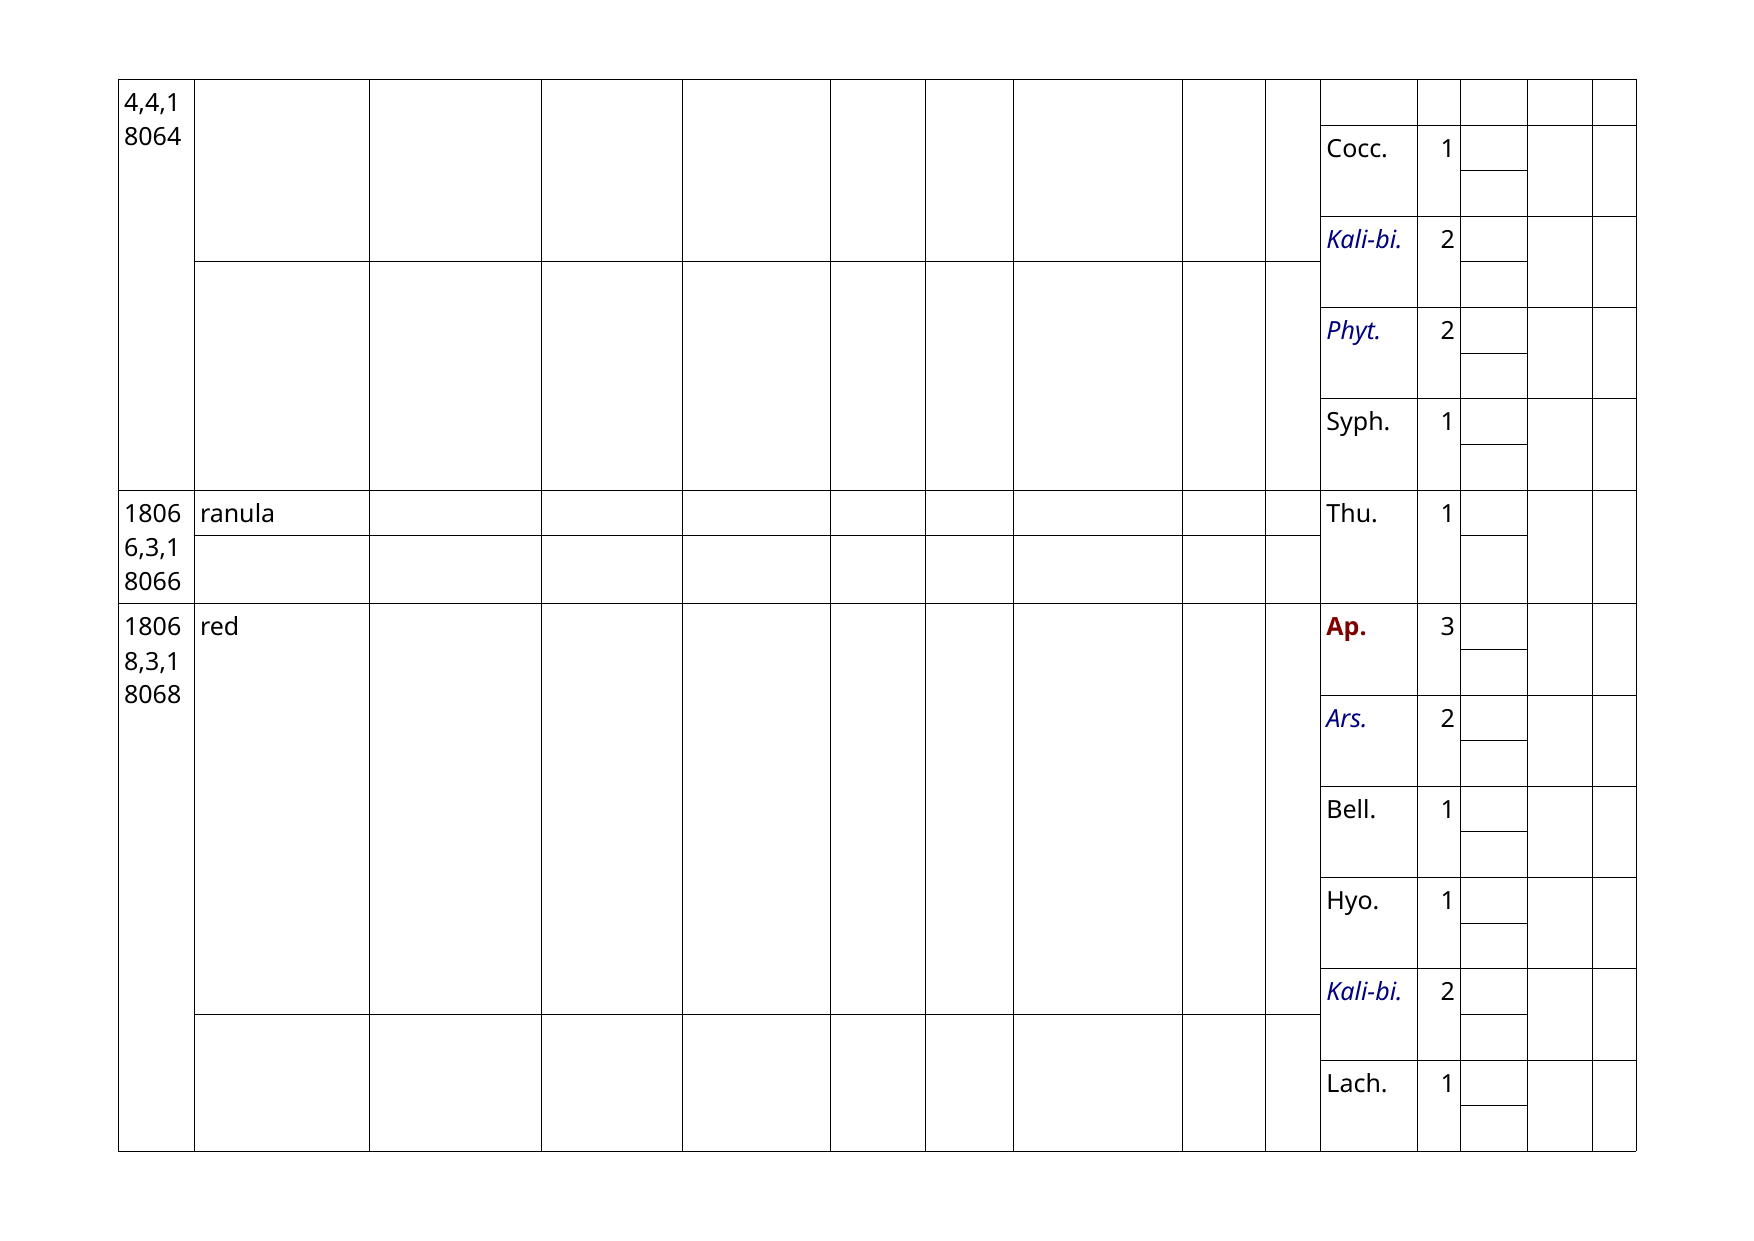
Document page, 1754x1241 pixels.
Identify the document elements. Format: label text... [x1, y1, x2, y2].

table_cell [831, 262, 925, 489]
table_cell Hyo. [1321, 878, 1417, 968]
table_cell 2 [1418, 696, 1460, 786]
table_cell [1266, 491, 1320, 535]
table_cell [1461, 741, 1527, 786]
table_cell [370, 262, 541, 489]
table_cell [926, 536, 1013, 603]
table_cell [195, 80, 369, 261]
table_cell 4,4,18064 [119, 80, 194, 489]
table_cell [1461, 969, 1527, 1014]
table_cell [831, 491, 925, 535]
table_cell [370, 491, 541, 535]
table_cell [370, 80, 541, 261]
table_cell 1 [1418, 491, 1460, 603]
table_cell [1461, 604, 1527, 649]
table_cell [1461, 262, 1527, 307]
table_cell Syph. [1321, 399, 1417, 489]
table_cell [1528, 969, 1592, 1059]
table_cell [1593, 969, 1636, 1059]
table_cell [1014, 491, 1182, 535]
table_cell [1461, 1061, 1527, 1105]
table_cell [1528, 878, 1592, 968]
table_cell 2 [1418, 217, 1460, 307]
table_cell [1528, 604, 1592, 694]
table_cell 1 [1418, 1061, 1460, 1151]
table_cell [1528, 491, 1592, 603]
table_cell [1461, 878, 1527, 923]
table_cell 3 [1418, 604, 1460, 694]
table_cell [683, 1015, 830, 1151]
table_cell Phyt. [1321, 308, 1417, 398]
table_cell 2 [1418, 308, 1460, 398]
table_cell [1014, 604, 1182, 1014]
table_cell [542, 80, 682, 261]
table_cell [1593, 787, 1636, 877]
table_cell [926, 491, 1013, 535]
table_cell [1461, 445, 1527, 489]
table_cell [1461, 650, 1527, 694]
table_cell [683, 604, 830, 1014]
table_cell [831, 1015, 925, 1151]
table_cell [195, 262, 369, 489]
table_cell [1528, 126, 1592, 216]
table_cell [542, 262, 682, 489]
table_cell [1593, 604, 1636, 694]
table_cell [1183, 536, 1265, 603]
table_cell [1528, 1061, 1592, 1151]
table_cell [1461, 696, 1527, 740]
table_cell [1461, 924, 1527, 968]
table_cell [1183, 1015, 1265, 1151]
table_cell 1 [1418, 878, 1460, 968]
table_cell [1461, 832, 1527, 877]
table_cell [1183, 80, 1265, 261]
table_cell [370, 1015, 541, 1151]
table_cell Ars. [1321, 696, 1417, 786]
table_cell [1183, 262, 1265, 489]
table_cell Kali-bi. [1321, 969, 1417, 1059]
table_cell [926, 1015, 1013, 1151]
table_cell [1528, 80, 1592, 124]
table_cell [1593, 878, 1636, 968]
table_cell [1183, 604, 1265, 1014]
table_cell [1593, 491, 1636, 603]
table_cell Bell. [1321, 787, 1417, 877]
table_cell [1461, 308, 1527, 353]
table_cell [1461, 217, 1527, 261]
table_cell [1528, 696, 1592, 786]
table_cell [1461, 1015, 1527, 1059]
table_cell [1528, 217, 1592, 307]
table_cell [1461, 399, 1527, 444]
table_cell [1418, 80, 1460, 124]
table_cell [1593, 696, 1636, 786]
table_cell [1014, 262, 1182, 489]
table_cell [1266, 536, 1320, 603]
table_cell 1 [1418, 399, 1460, 489]
table_cell [195, 536, 369, 603]
table_cell [1461, 787, 1527, 831]
table_cell [1593, 399, 1636, 489]
table_cell [1593, 1061, 1636, 1151]
table_cell [1014, 1015, 1182, 1151]
table_cell [542, 536, 682, 603]
table_cell [370, 604, 541, 1014]
table_cell [1461, 491, 1527, 535]
table_cell [1528, 787, 1592, 877]
table_cell red [195, 604, 369, 1014]
table_cell Cocc. [1321, 126, 1417, 216]
table_cell [542, 604, 682, 1014]
table_cell [926, 604, 1013, 1014]
table_cell [1461, 171, 1527, 216]
table_cell [926, 80, 1013, 261]
table_cell [1461, 536, 1527, 603]
table_cell [1528, 399, 1592, 489]
table_cell [1266, 80, 1320, 261]
table_cell [683, 80, 830, 261]
table_cell [1183, 491, 1265, 535]
table_cell Lach. [1321, 1061, 1417, 1151]
table_cell Ap. [1321, 604, 1417, 694]
table_cell [195, 1015, 369, 1151]
table_cell [1266, 1015, 1320, 1151]
table_cell [1593, 308, 1636, 398]
table_cell [1593, 126, 1636, 216]
table_cell [1528, 308, 1592, 398]
table_cell [542, 1015, 682, 1151]
table_cell 18068,3,18068 [119, 604, 194, 1151]
table_cell [1461, 354, 1527, 398]
table_cell [542, 491, 682, 535]
table_cell 1 [1418, 126, 1460, 216]
table_cell [1266, 262, 1320, 489]
table_cell [1266, 604, 1320, 1014]
table_cell [683, 262, 830, 489]
table_cell [370, 536, 541, 603]
table_cell 2 [1418, 969, 1460, 1059]
table_cell [1321, 80, 1417, 124]
table_cell [1014, 536, 1182, 603]
table_cell [683, 536, 830, 603]
table_cell ranula [195, 491, 369, 535]
table_cell [1461, 126, 1527, 170]
table_cell [926, 262, 1013, 489]
table_cell [1461, 1106, 1527, 1151]
table_cell 18066,3,18066 [119, 491, 194, 603]
table_cell Thu. [1321, 491, 1417, 603]
table_cell Kali-bi. [1321, 217, 1417, 307]
table_cell [831, 536, 925, 603]
table_cell [1593, 217, 1636, 307]
table_cell [831, 604, 925, 1014]
table_cell 1 [1418, 787, 1460, 877]
table_cell [683, 491, 830, 535]
table_cell [831, 80, 925, 261]
table_cell [1014, 80, 1182, 261]
table_cell [1593, 80, 1636, 124]
table_cell [1461, 80, 1527, 124]
